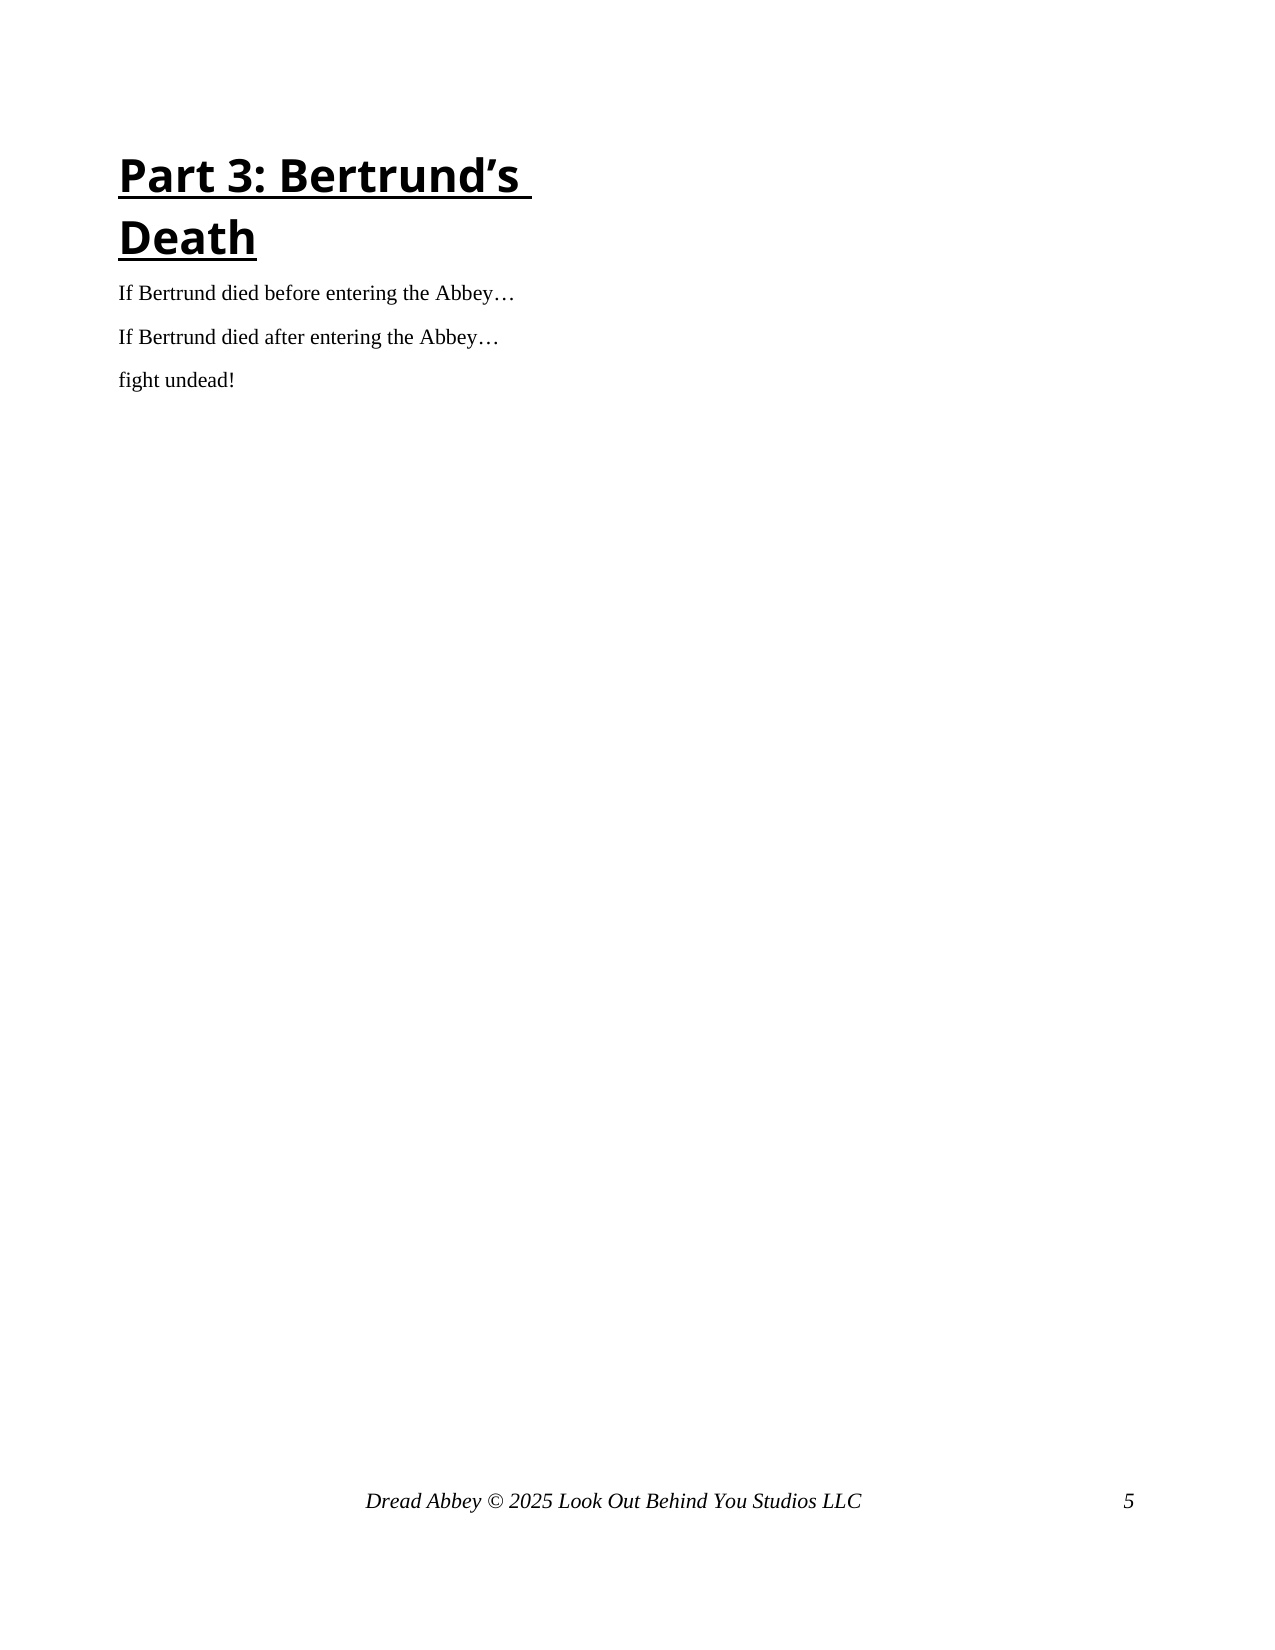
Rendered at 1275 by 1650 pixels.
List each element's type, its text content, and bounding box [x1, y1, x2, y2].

subtitle Part 3: Bertrund’s Death [118, 143, 622, 268]
text fight undead! [118, 367, 622, 393]
text If Bertrund died after entering the Abbey… [118, 324, 622, 349]
text If Bertrund died before entering the Abbey… [118, 280, 622, 306]
